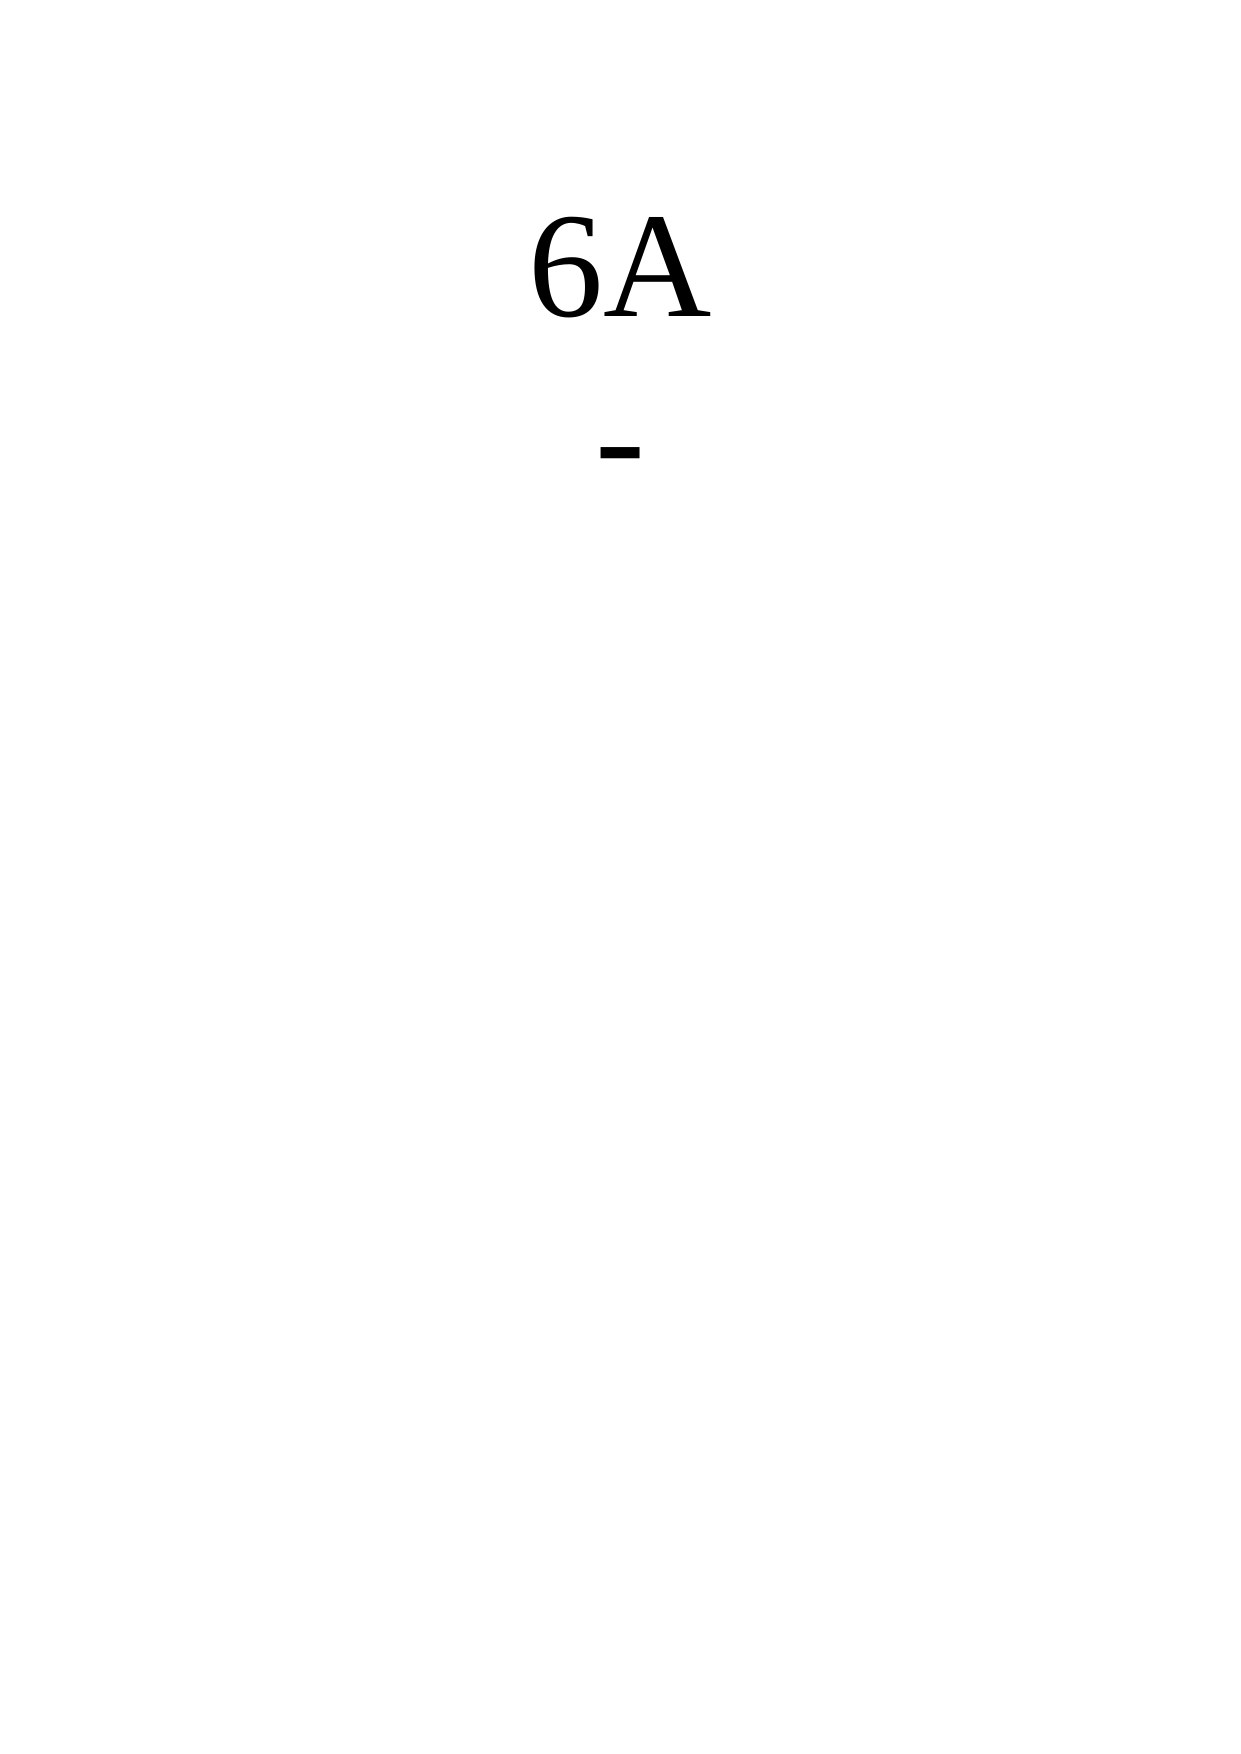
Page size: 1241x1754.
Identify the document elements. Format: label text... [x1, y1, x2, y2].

text 6A [118, 176, 1122, 349]
text - [118, 349, 1122, 521]
